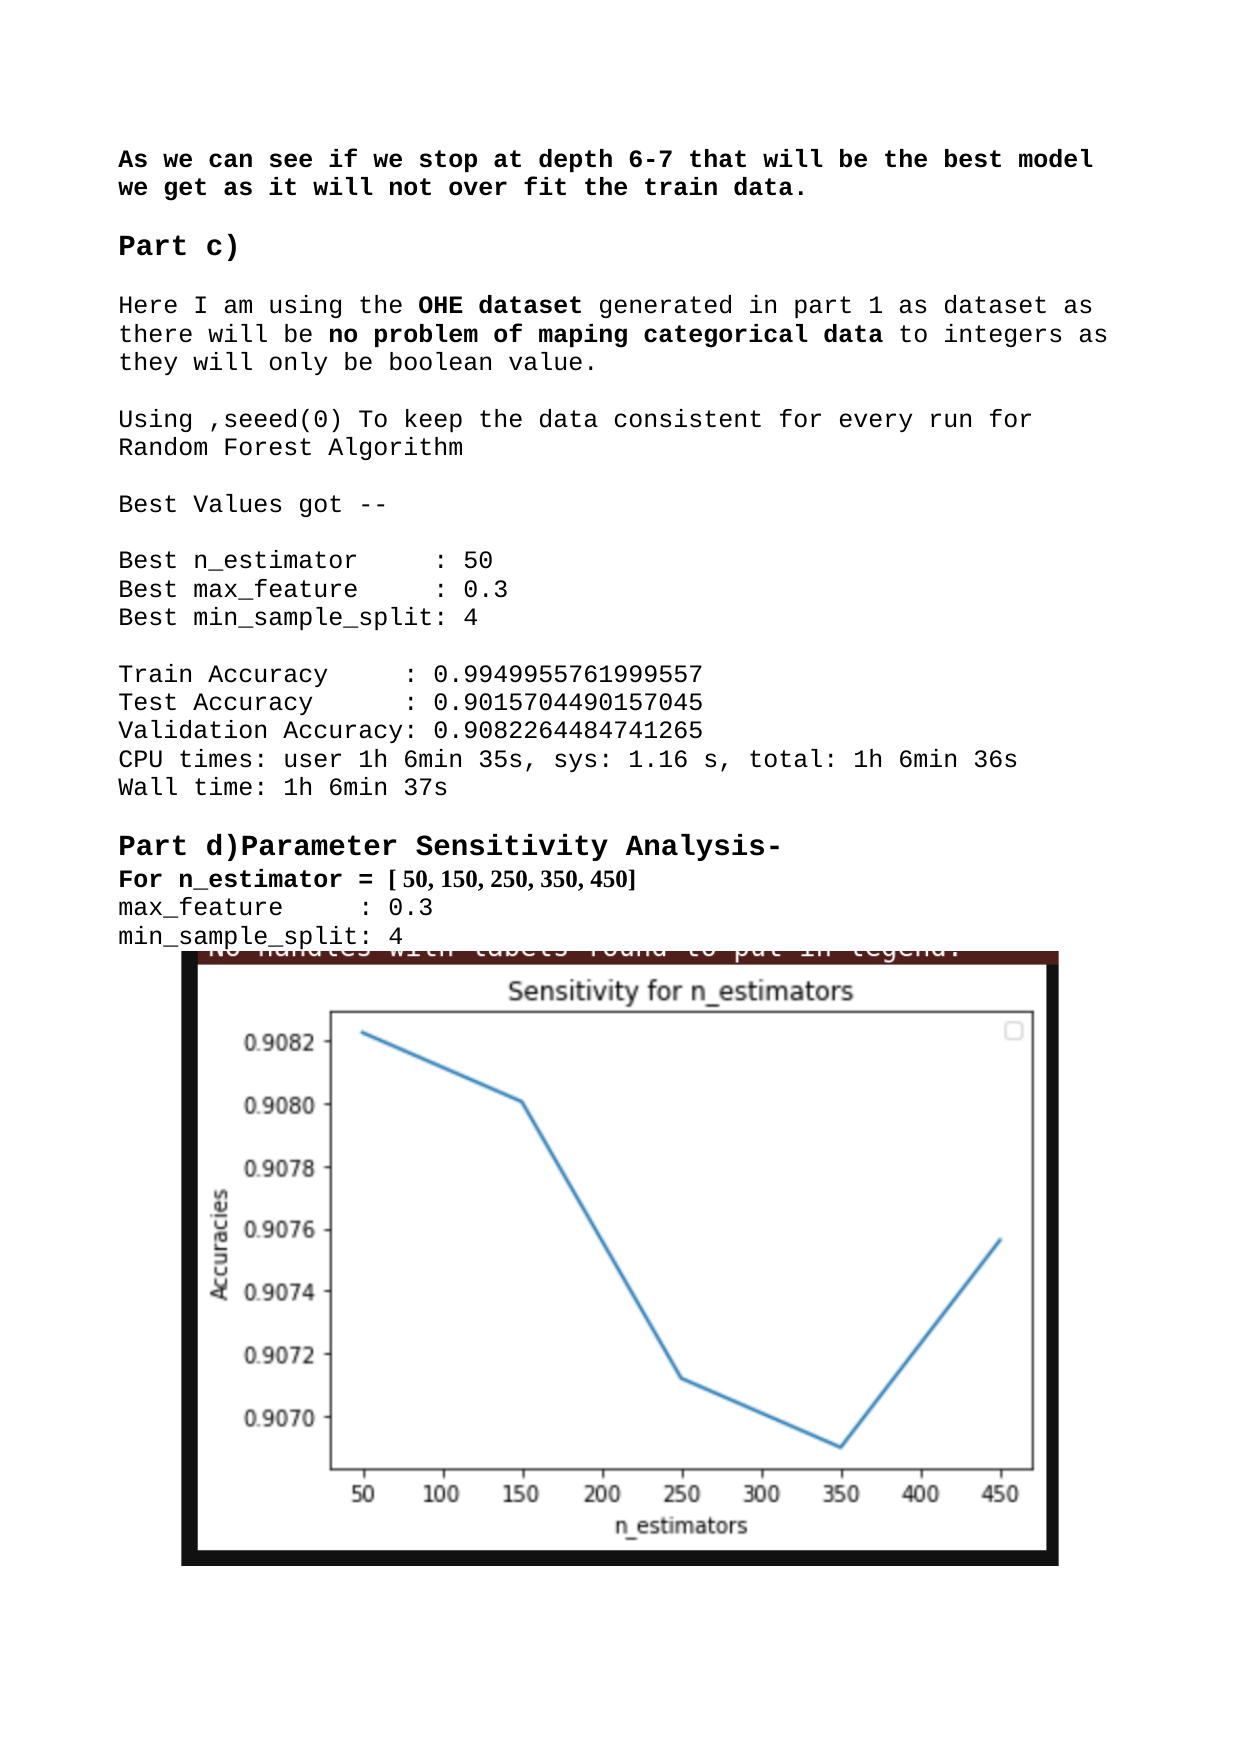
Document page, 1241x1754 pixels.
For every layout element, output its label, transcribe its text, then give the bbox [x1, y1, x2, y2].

text Wall time: 1h 6min 37s [118, 774, 1122, 803]
text As we can see if we stop at depth 6-7 that will be the best model we get as it will not over fit the train data. [118, 146, 1122, 203]
text Here I am using the OHE dataset generated in part 1 as dataset as there will be no problem of maping categorical data to integers as they will only be boolean value. [118, 293, 1122, 378]
text For n_estimator = [ 50, 150, 250, 350, 450] [118, 864, 1122, 895]
text Part c) [118, 231, 1122, 264]
text Best Values got -- [118, 491, 1122, 519]
text CPU times: user 1h 6min 35s, sys: 1.16 s, total: 1h 6min 36s [118, 746, 1122, 774]
text Using ,seeed(0) To keep the data consistent for every run for Random Forest Algorithm [118, 406, 1122, 463]
text Test Accuracy : 0.9015704490157045 [118, 689, 1122, 718]
text Train Accuracy : 0.9949955761999557 [118, 661, 1122, 689]
text min_sample_split: 4 [118, 923, 1122, 952]
text Best max_feature : 0.3 [118, 576, 1122, 604]
text Part d)Parameter Sensitivity Analysis- [118, 831, 1122, 864]
text max_feature : 0.3 [118, 895, 1122, 923]
picture [181, 951, 1059, 1566]
text Best min_sample_split: 4 [118, 604, 1122, 633]
text Validation Accuracy: 0.9082264484741265 [118, 718, 1122, 746]
text Best n_estimator : 50 [118, 548, 1122, 576]
